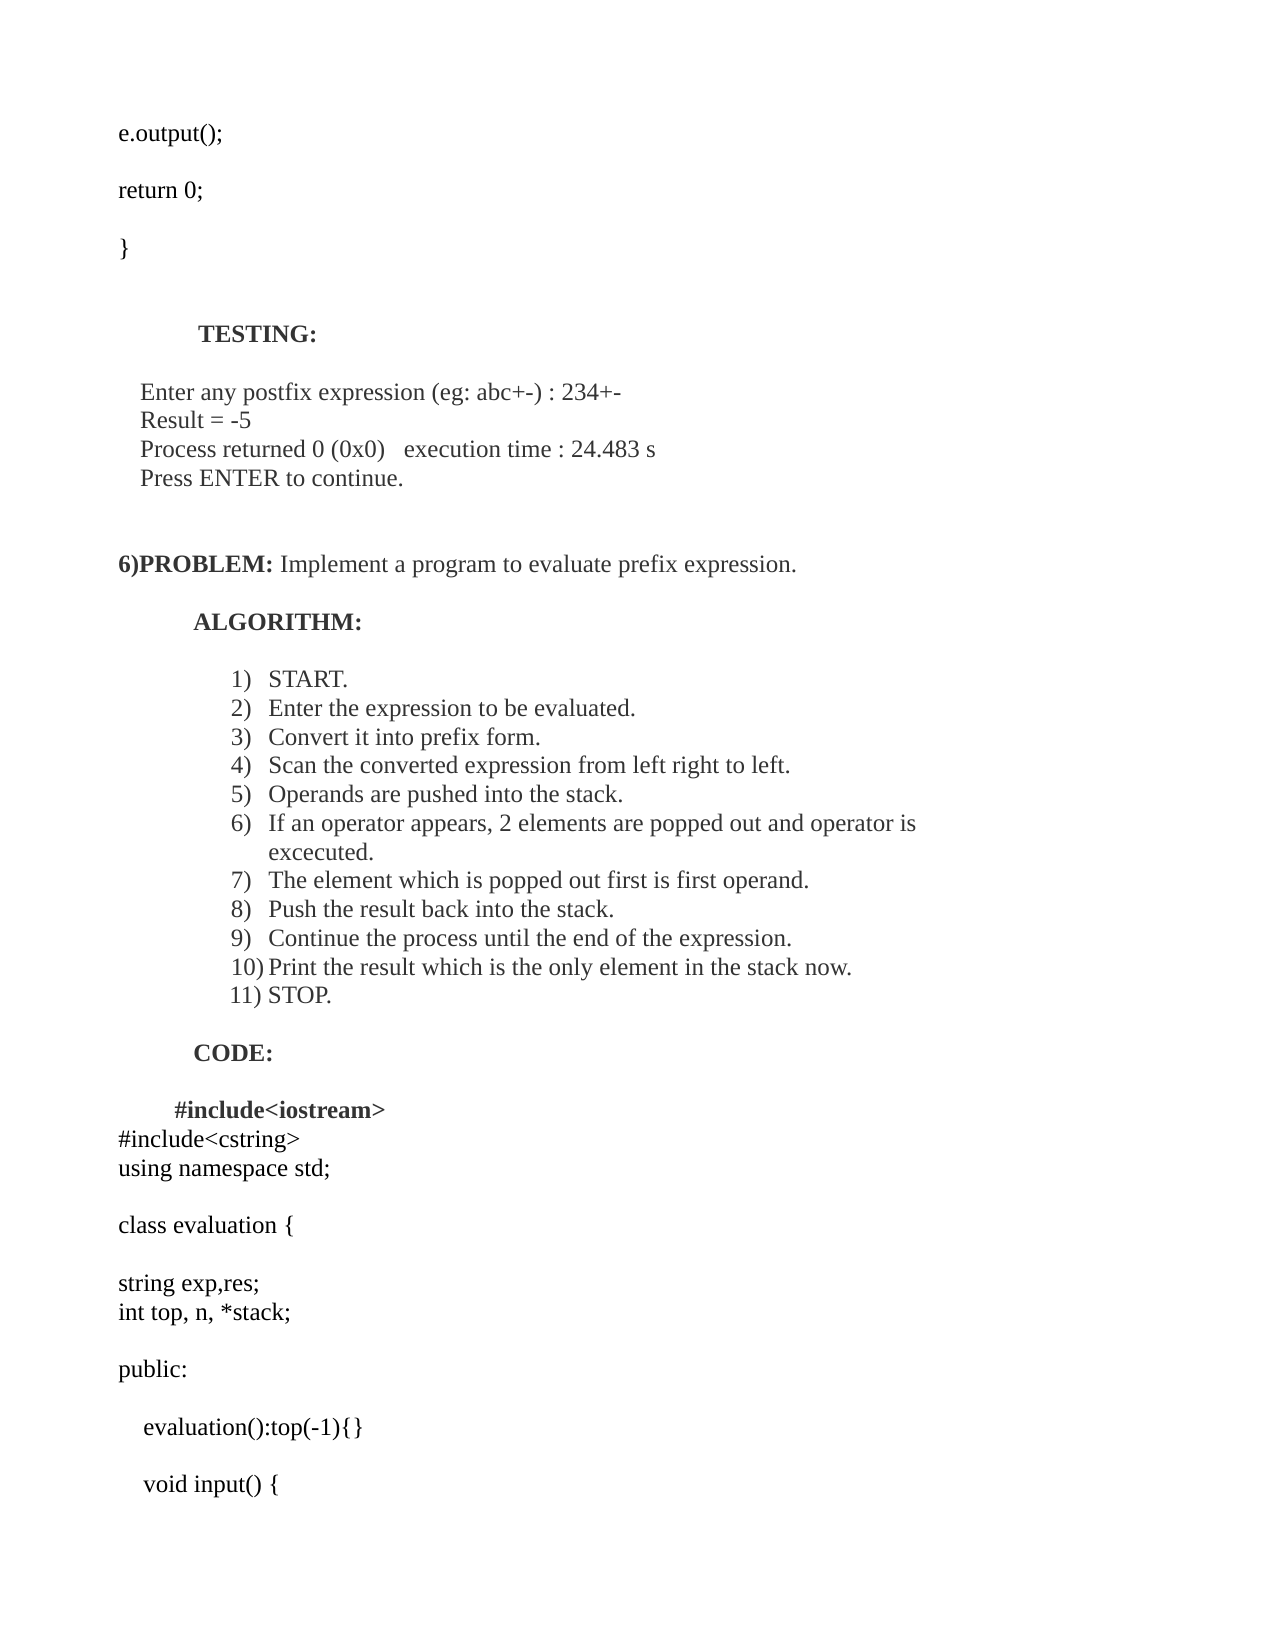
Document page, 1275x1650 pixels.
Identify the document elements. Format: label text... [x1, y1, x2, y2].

list Print the result which is the only element in the stack now. [231, 952, 1157, 981]
list TESTING: [140, 319, 1157, 348]
text Result = -5 [140, 406, 1157, 434]
text #include<cstring> [118, 1124, 1157, 1153]
text } [118, 233, 1157, 262]
text Process returned 0 (0x0) execution time : 24.483 s [140, 434, 1157, 463]
text #include<iostream> [118, 1096, 1157, 1124]
list Scan the converted expression from left right to left. [231, 751, 1157, 779]
list If an operator appears, 2 elements are popped out and operator is [231, 808, 1157, 837]
list Continue the process until the end of the expression. [231, 923, 1157, 952]
text class evaluation { [118, 1211, 1157, 1239]
text void input() { [118, 1469, 1157, 1498]
text e.output(); [118, 118, 1157, 147]
text return 0; [118, 176, 1157, 204]
list excecuted. [231, 837, 1157, 866]
text string exp,res; [118, 1268, 1157, 1297]
text Press ENTER to continue. [140, 463, 1157, 492]
list ALGORITHM: [156, 607, 1157, 636]
text public: [118, 1354, 1157, 1383]
text using namespace std; [118, 1153, 1157, 1182]
text int top, n, *stack; [118, 1297, 1157, 1326]
text 6)PROBLEM: Implement a program to evaluate prefix expression. [118, 549, 1157, 578]
list Enter the expression to be evaluated. [231, 693, 1157, 722]
text evaluation():top(-1){} [118, 1412, 1157, 1441]
list START. [231, 664, 1157, 693]
list Push the result back into the stack. [231, 894, 1157, 923]
list Operands are pushed into the stack. [231, 779, 1157, 808]
list Convert it into prefix form. [231, 722, 1157, 751]
list 11) STOP. [185, 981, 1157, 1009]
text Enter any postfix expression (eg: abc+-) : 234+- [140, 377, 1157, 406]
list The element which is popped out first is first operand. [231, 866, 1157, 894]
text CODE: [118, 1038, 1157, 1067]
